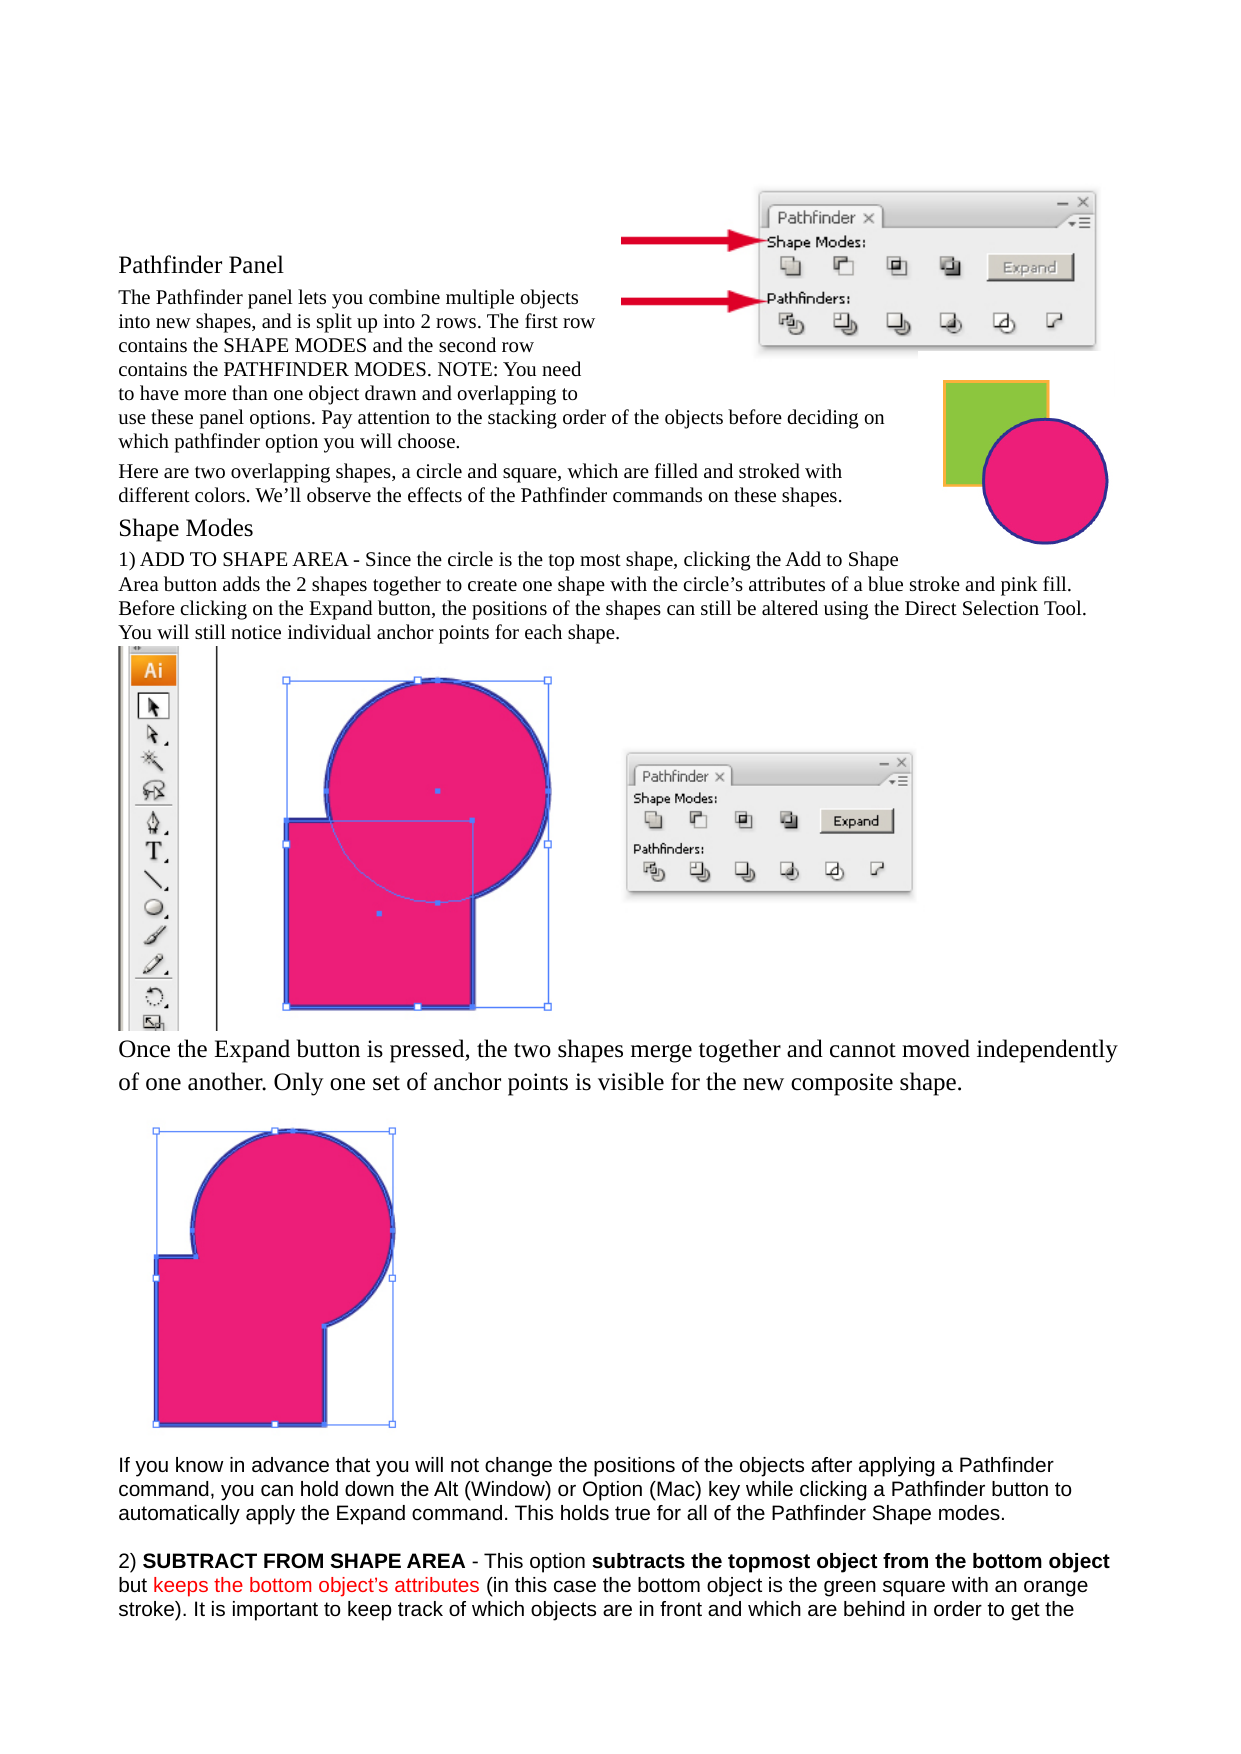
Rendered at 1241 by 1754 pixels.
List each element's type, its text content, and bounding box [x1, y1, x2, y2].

picture [118, 646, 978, 1031]
title Shape Modes [118, 513, 918, 542]
text If you know in advance that you will not change the positions of the objects after applying a Pathfinder command, you can hold down the Alt (Window) or Option (Mac) key while clicking a Pathfinder button to automatically apply the Expand command. This holds true for all of the Pathfinder Shape modes. 2) SUBTRACT FROM SHAPE AREA - This option subtracts the topmost object from the bottom object but keeps the bottom object’s attributes (in this case the bottom object is the green square with an orange stroke). It is important to keep track of which objects are in front and which are behind in order to get the [118, 1453, 1122, 1621]
title [1106, 250, 1122, 279]
text Here are two overlapping shapes, a circle and square, which are filled and stroked with different colors. We’ll observe the effects of the Pathfinder commands on these shapes. [118, 459, 918, 507]
text Once the Expand button is pressed, the two shapes merge together and cannot moved independently of one another. Only one set of anchor points is visible for the new composite shape. [118, 1034, 1122, 1096]
title Pathfinder Panel [118, 250, 621, 279]
text 1) ADD TO SHAPE AREA - Since the circle is the top most shape, clicking the Add to Shape Area button adds the 2 shapes together to create one shape with the circle’s attributes of a blue stroke and pink fill. Before clicking on the Expand button, the positions of the shapes can still be altered using the Direct Selection Tool. You will still notice individual anchor points for each shape. [118, 547, 1122, 644]
picture [621, 160, 1115, 564]
text The Pathfinder panel lets you combine multiple objects into new shapes, and is split up into 2 rows. The first row contains the SHAPE MODES and the second row contains the PATHFINDER MODES. NOTE: You need to have more than one object drawn and overlapping to use these panel options. Pay attention to the stacking order of the objects before deciding on which pathfinder option you will choose. [118, 284, 918, 453]
picture [118, 1100, 438, 1446]
